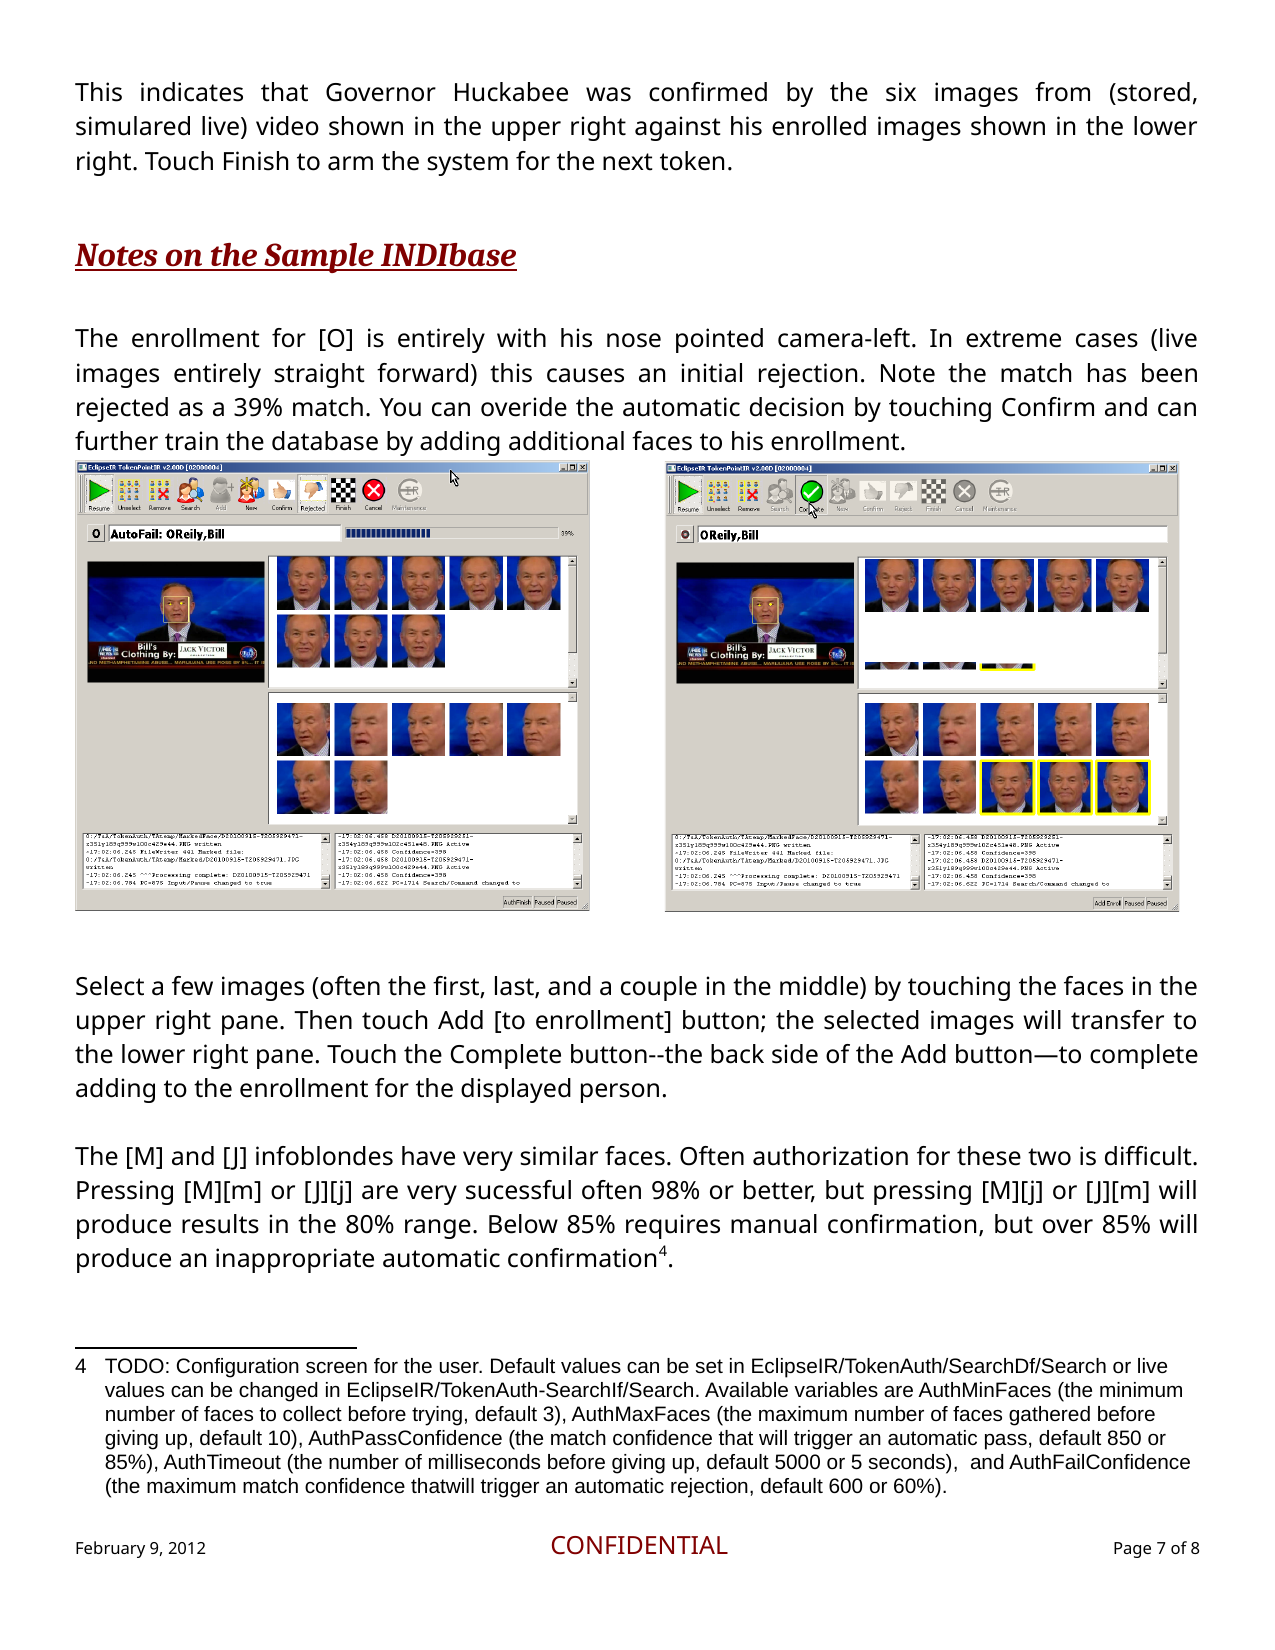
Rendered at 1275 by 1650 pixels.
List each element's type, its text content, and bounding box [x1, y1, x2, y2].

text TODO: Configuration screen for the user. Default values can be set in EclipseIR/TokenAuth/SearchDf/Search or live values can be changed in EclipseIR/TokenAuth-SearchIf/Search. Available variables are AuthMinFaces (the minimum number of faces to collect before trying, default 3), AuthMaxFaces (the maximum number of faces gathered before giving up, default 10), AuthPassConfidence (the match confidence that will trigger an automatic pass, default 850 or 85%), AuthTimeout (the number of milliseconds before giving up, default 5000 or 5 seconds), and AuthFailConfidence (the maximum match confidence thatwill trigger an automatic rejection, default 600 or 60%). [75, 1354, 1200, 1497]
picture [664, 461, 1180, 912]
text This indicates that Governor Huckabee was confirmed by the six images from (stored, simulared live) video shown in the upper right against his enrolled images shown in the lower right. Touch Finish to arm the system for the next token. [75, 75, 1200, 177]
picture [75, 460, 590, 911]
text The [M] and [J] infoblondes have very similar faces. Often authorization for these two is difficult. Pressing [M][m] or [J][j] are very sucessful often 98% or better, but pressing [M][j] or [J][m] will produce results in the 80% range. Below 85% requires manual confirmation, but over 85% will produce an inappropriate automatic confirmation. [75, 1139, 1200, 1275]
subtitle Notes on the Sample INDIbase [75, 236, 1200, 274]
text The enrollment for [O] is entirely with his nose pointed camera-left. In extreme cases (live images entirely straight forward) this causes an initial rejection. Note the match has been rejected as a 39% match. You can overide the automatic decision by touching Confirm and can further train the database by adding additional faces to his enrollment. [75, 321, 1200, 457]
text Select a few images (often the first, last, and a couple in the middle) by touching the faces in the upper right pane. Then touch Add [to enrollment] button; the selected images will transfer to the lower right pane. Touch the Complete button--the back side of the Add button—to complete adding to the enrollment for the displayed person. [75, 968, 1200, 1104]
